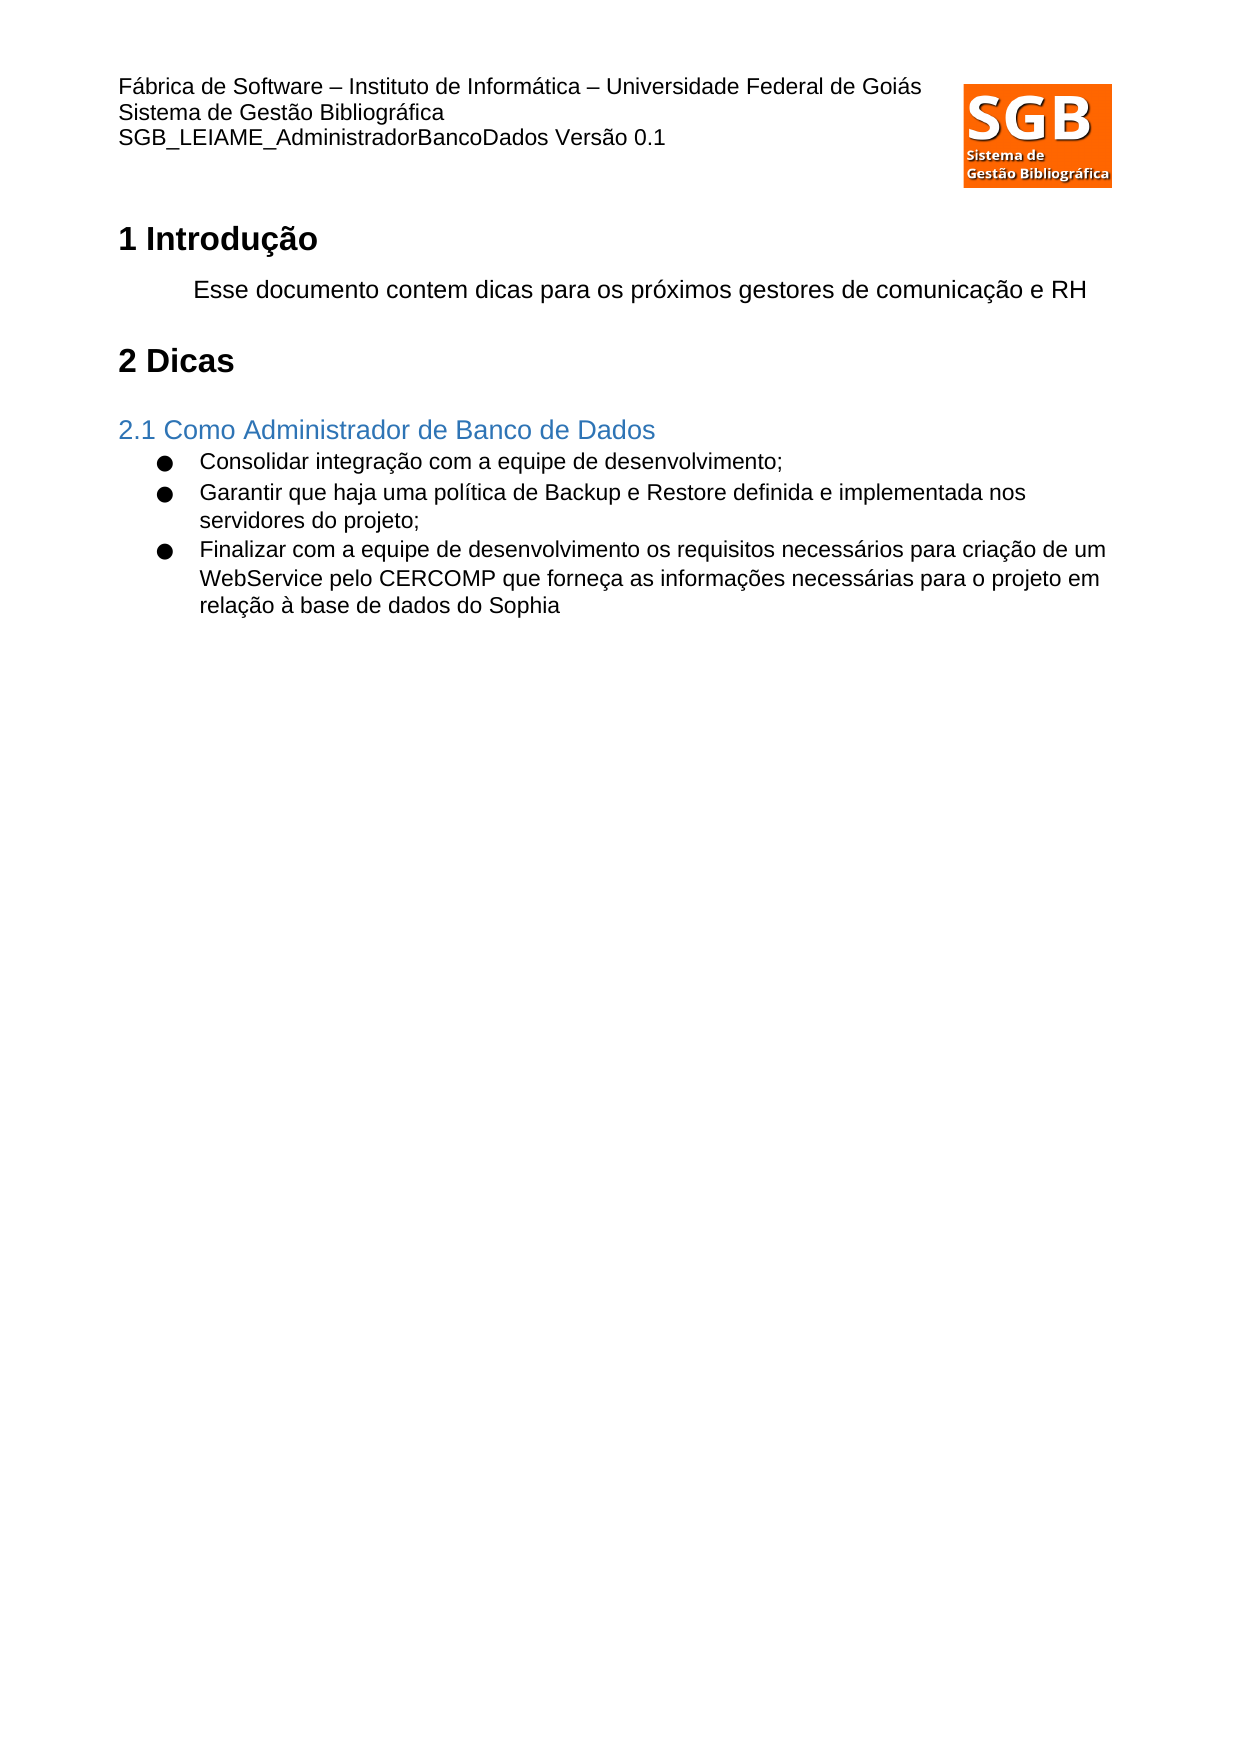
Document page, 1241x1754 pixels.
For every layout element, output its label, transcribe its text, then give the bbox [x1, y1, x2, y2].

subtitle 1 Introdução [118, 220, 1122, 257]
list Finalizar com a equipe de desenvolvimento os requisitos necessários para criação de um WebService pelo CERCOMP que forneça as informações necessárias para o projeto em relação à base de dados do Sophia [156, 536, 1122, 619]
subtitle 2 Dicas [118, 342, 1122, 380]
list Consolidar integração com a equipe de desenvolvimento; [156, 447, 1122, 476]
subtitle 2.1 Como Administrador de Banco de Dados [118, 415, 1122, 445]
picture [963, 84, 1112, 188]
text Esse documento contem dicas para os próximos gestores de comunicação e RH [118, 276, 1122, 303]
list Garantir que haja uma política de Backup e Restore definida e implementada nos servidores do projeto; [156, 478, 1122, 534]
